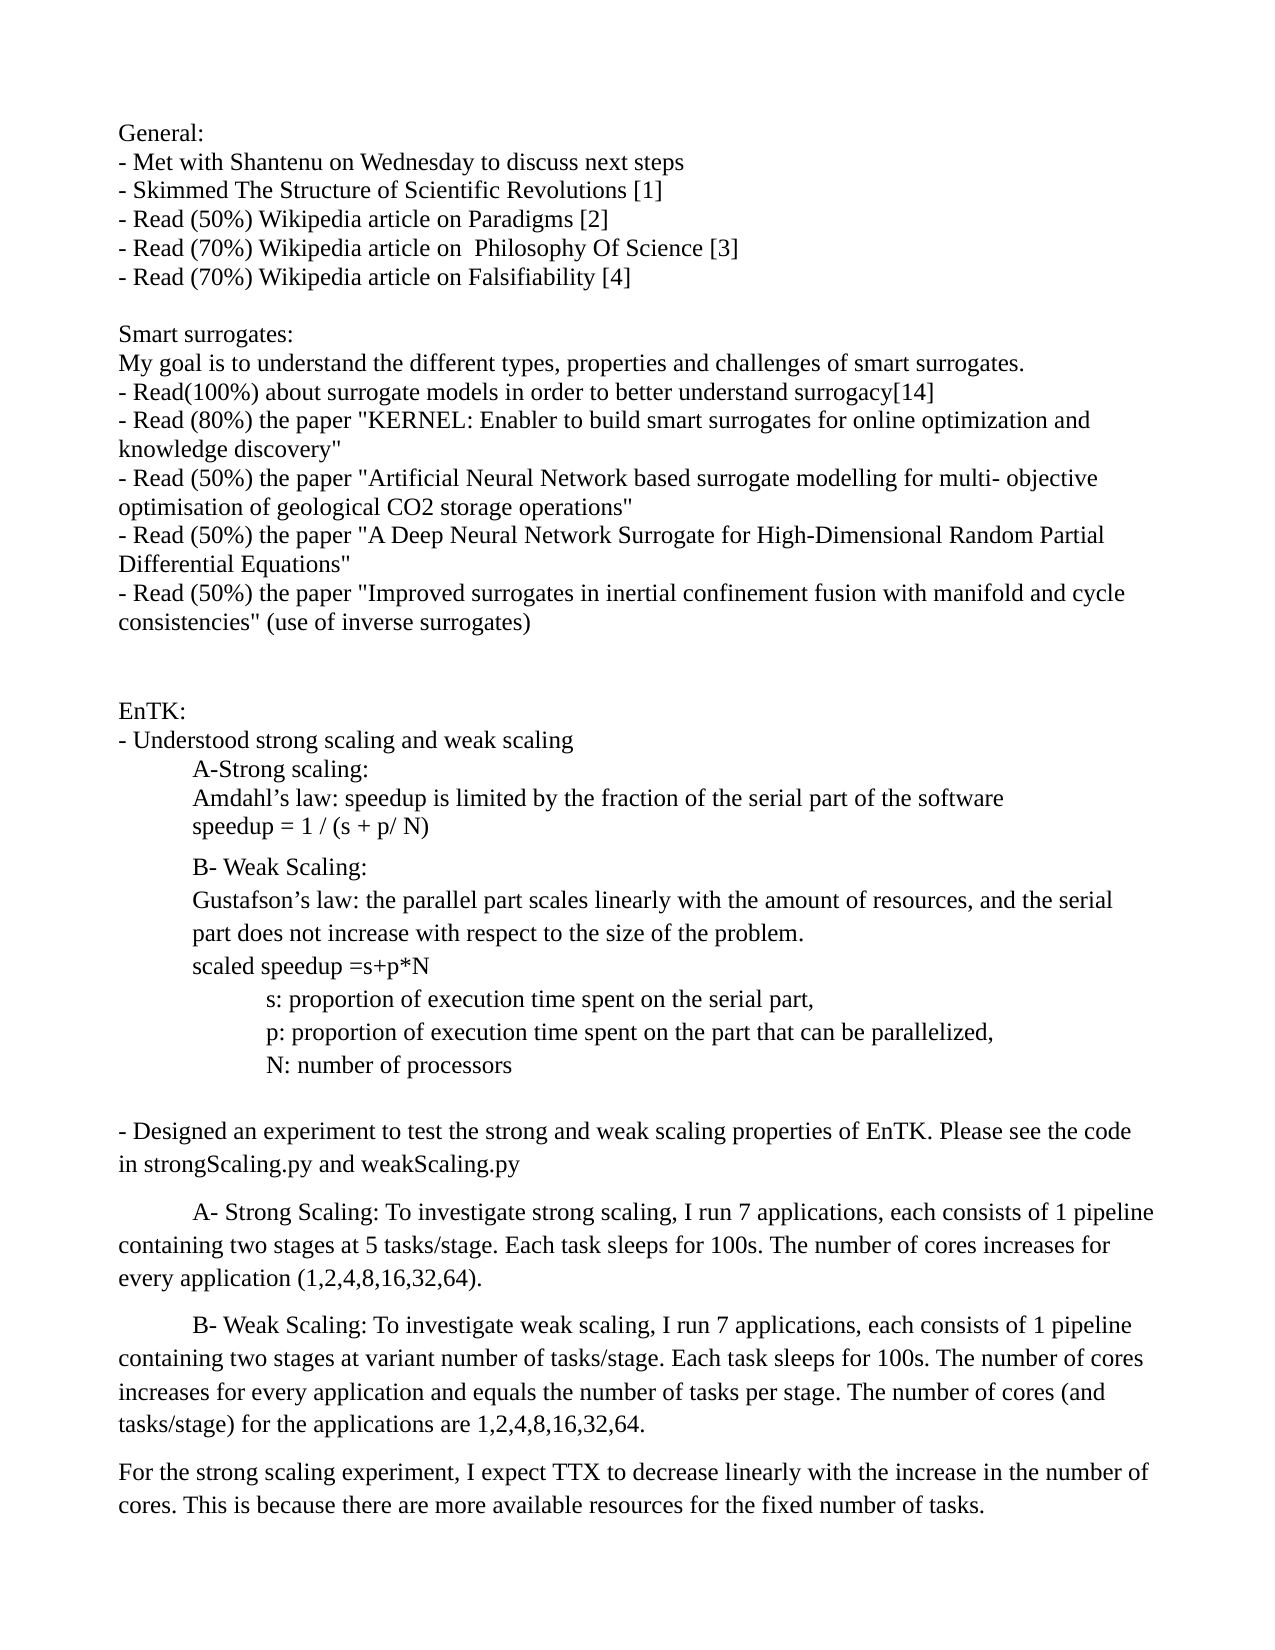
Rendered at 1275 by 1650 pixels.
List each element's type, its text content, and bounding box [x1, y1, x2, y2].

text - Read (50%) the paper "Artificial Neural Network based surrogate modelling for multi- objective optimisation of geological CO2 storage operations" [118, 463, 1157, 521]
text - Met with Shantenu on Wednesday to discuss next steps [118, 147, 1157, 176]
text - Read (50%) Wikipedia article on Paradigms [2] [118, 204, 1157, 233]
text - Read (80%) the paper "KERNEL: Enabler to build smart surrogates for online optimization and knowledge discovery" [118, 406, 1157, 463]
text - Understood strong scaling and weak scaling [118, 725, 1157, 754]
text A- Strong Scaling: To investigate strong scaling, I run 7 applications, each consists of 1 pipeline containing two stages at 5 tasks/stage. Each task sleeps for 100s. The number of cores increases for every application (1,2,4,8,16,32,64). [118, 1197, 1157, 1292]
text General: [118, 118, 1157, 147]
text s: proportion of execution time spent on the serial part, [266, 984, 1157, 1013]
text p: proportion of execution time spent on the part that can be parallelized, [266, 1017, 1157, 1046]
text Smart surrogates: [118, 319, 1157, 348]
text - Read (50%) the paper "Improved surrogates in inertial confinement fusion with manifold and cycle consistencies" (use of inverse surrogates) [118, 578, 1157, 636]
text Amdahl’s law: speedup is limited by the fraction of the serial part of the software [192, 783, 1157, 811]
text My goal is to understand the different types, properties and challenges of smart surrogates. [118, 348, 1157, 377]
text - Read (70%) Wikipedia article on Philosophy Of Science [3] [118, 233, 1157, 262]
text - Read (70%) Wikipedia article on Falsifiability [4] [118, 262, 1157, 291]
text - Skimmed The Structure of Scientific Revolutions [1] [118, 176, 1157, 204]
text scaled speedup =s+p*N [192, 951, 1157, 980]
text N: number of processors [266, 1050, 1157, 1079]
text speedup = 1 / (s + p/ N) [192, 811, 1157, 840]
text A-Strong scaling: [192, 754, 1157, 783]
text For the strong scaling experiment, I expect TTX to decrease linearly with the increase in the number of cores. This is because there are more available resources for the fixed number of tasks. [118, 1457, 1157, 1519]
text - Read (50%) the paper "A Deep Neural Network Surrogate for High-Dimensional Random Partial Differential Equations" [118, 521, 1157, 578]
text EnTK: [118, 696, 1157, 725]
text - Read(100%) about surrogate models in order to better understand surrogacy[14] [118, 377, 1157, 406]
text B- Weak Scaling: [192, 852, 1157, 881]
text Gustafson’s law: the parallel part scales linearly with the amount of resources, and the serial part does not increase with respect to the size of the problem. [192, 885, 1157, 947]
text B- Weak Scaling: To investigate weak scaling, I run 7 applications, each consists of 1 pipeline containing two stages at variant number of tasks/stage. Each task sleeps for 100s. The number of cores increases for every application and equals the number of tasks per stage. The number of cores (and tasks/stage) for the applications are 1,2,4,8,16,32,64. [118, 1311, 1157, 1438]
text - Designed an experiment to test the strong and weak scaling properties of EnTK. Please see the code in strongScaling.py and weakScaling.py [118, 1116, 1157, 1178]
